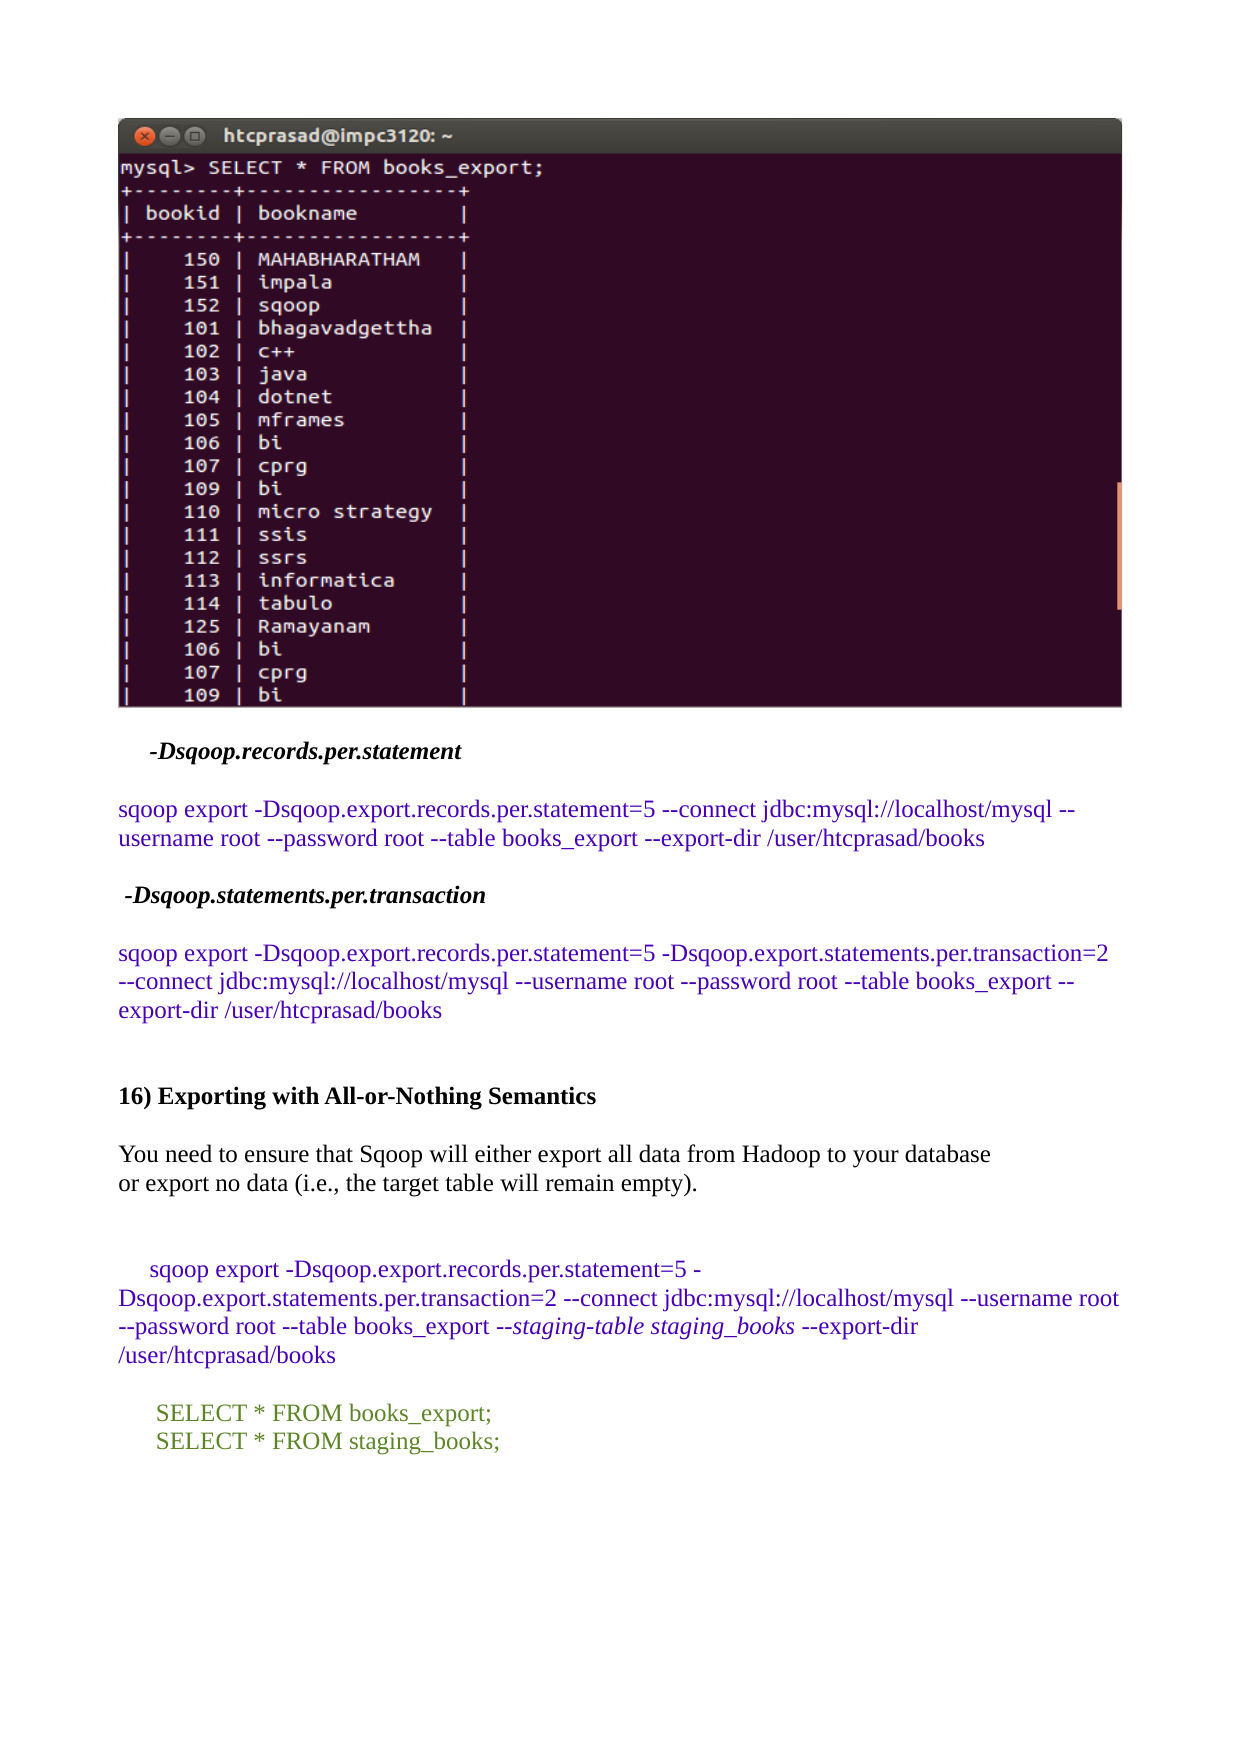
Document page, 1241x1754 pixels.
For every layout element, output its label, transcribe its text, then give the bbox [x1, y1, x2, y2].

text sqoop export -Dsqoop.export.records.per.statement=5 -Dsqoop.export.statements.per.transaction=2 --connect jdbc:mysql://localhost/mysql --username root --password root --table books_export --staging-table staging_books --export-dir /user/htcprasad/books [118, 1254, 1122, 1369]
picture [118, 118, 1123, 708]
text sqoop export -Dsqoop.export.records.per.statement=5 -Dsqoop.export.statements.per.transaction=2 --connect jdbc:mysql://localhost/mysql --username root --password root --table books_export --export-dir /user/htcprasad/books [118, 938, 1122, 1024]
text -Dsqoop.statements.per.transaction [118, 880, 1122, 909]
text sqoop export -Dsqoop.export.records.per.statement=5 --connect jdbc:mysql://localhost/mysql --username root --password root --table books_export --export-dir /user/htcprasad/books [118, 794, 1122, 851]
text SELECT * FROM staging_books; [118, 1426, 1122, 1455]
text You need to ensure that Sqoop will either export all data from Hadoop to your database [118, 1139, 1122, 1168]
text -Dsqoop.records.per.statement [118, 736, 1122, 765]
text 16) Exporting with All-or-Nothing Semantics [118, 1081, 1122, 1110]
text SELECT * FROM books_export; [118, 1398, 1122, 1426]
text or export no data (i.e., the target table will remain empty). [118, 1168, 1122, 1196]
